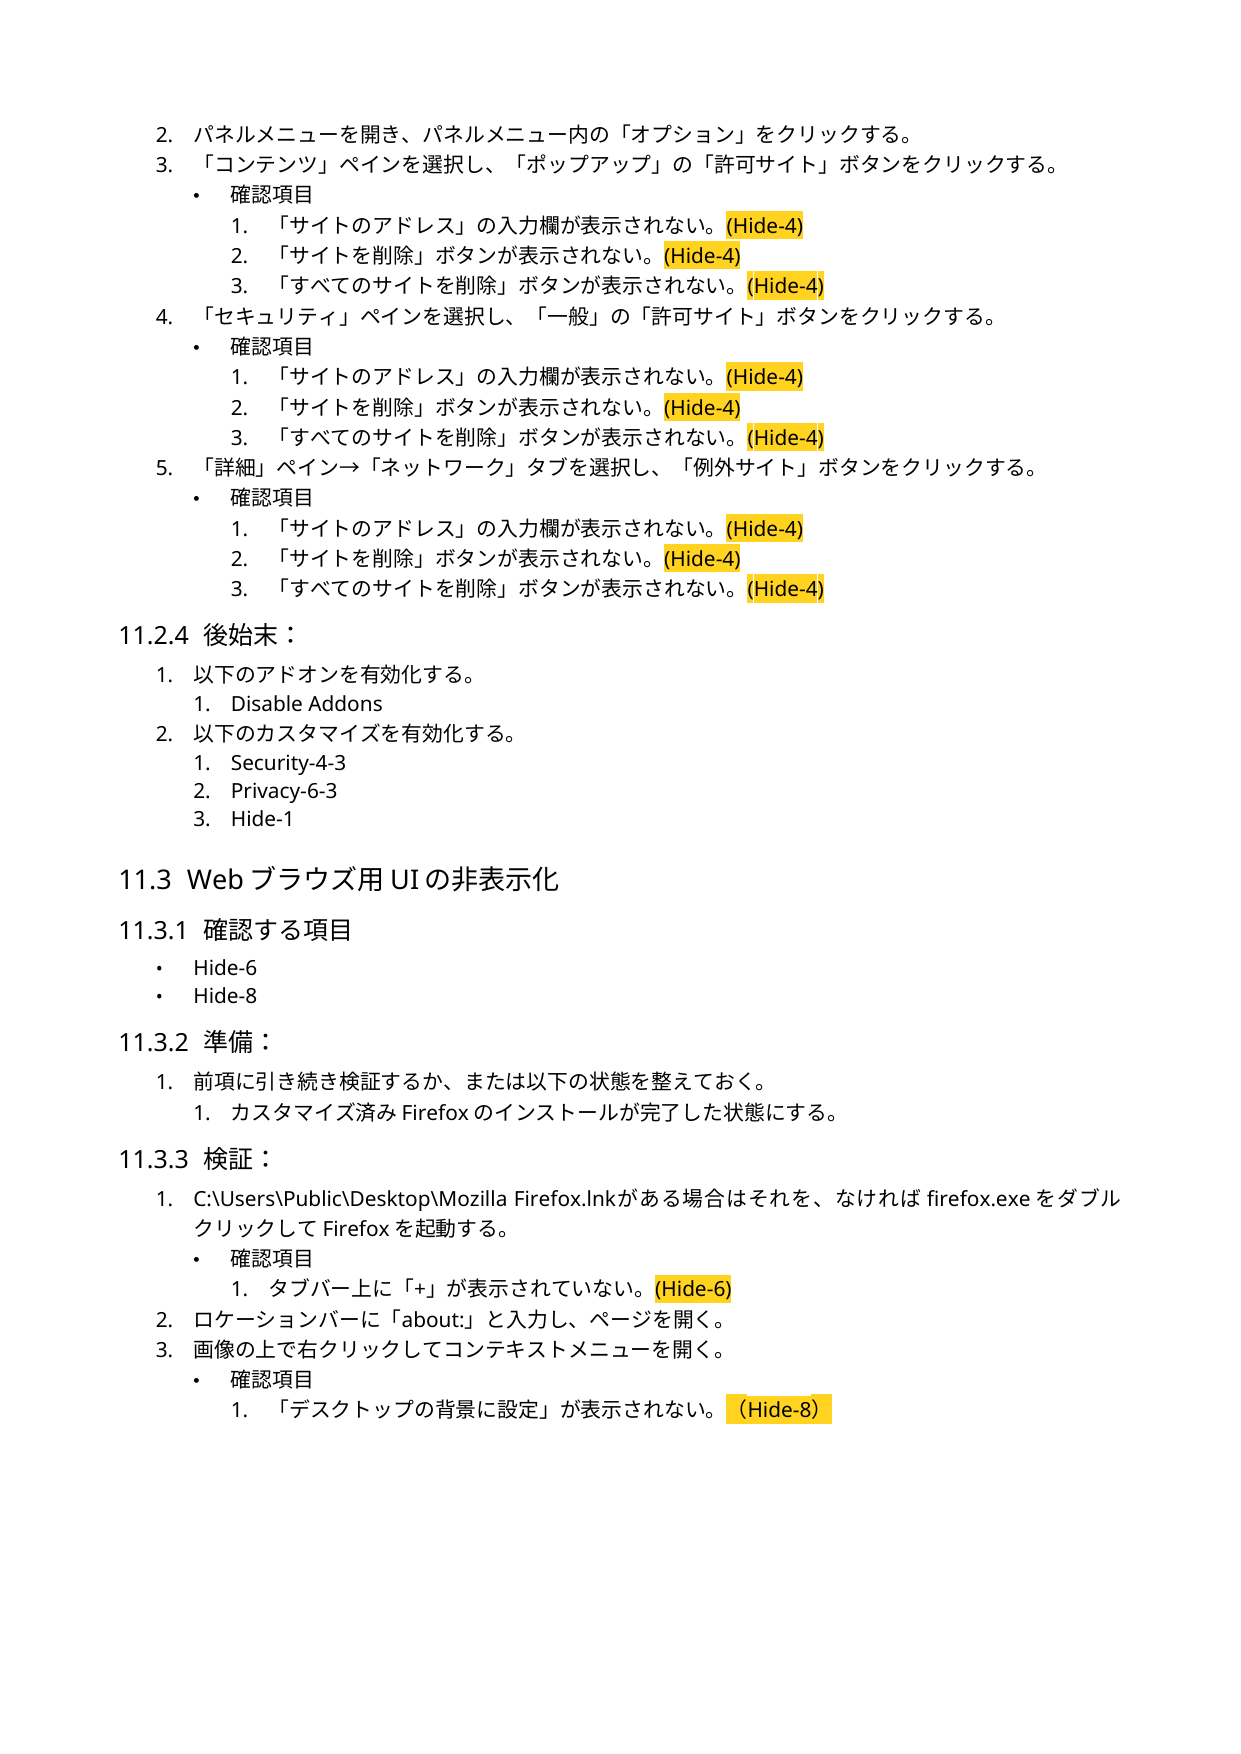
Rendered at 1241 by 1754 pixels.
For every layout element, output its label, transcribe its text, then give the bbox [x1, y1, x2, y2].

list 「サイトのアドレス」の入力欄が表示されない。(Hide-4) [231, 209, 1122, 239]
list 「詳細」ペイン→「ネットワーク」タブを選択し、「例外サイト」ボタンをクリックする。 [156, 451, 1122, 482]
list パネルメニューを開き、パネルメニュー内の「オプション」をクリックする。 [156, 118, 1122, 148]
list Disable Addons [193, 689, 1122, 717]
list 「サイトを削除」ボタンが表示されない。(Hide-4) [231, 542, 1122, 572]
list 「サイトのアドレス」の入力欄が表示されない。(Hide-4) [231, 512, 1122, 542]
list C:\Users\Public\Desktop\Mozilla Firefox.lnkがある場合はそれを、なければfirefox.exeをダブルクリックしてFirefoxを起動する。 [156, 1182, 1122, 1242]
list 「サイトを削除」ボタンが表示されない。(Hide-4) [231, 239, 1122, 269]
list 「サイトのアドレス」の入力欄が表示されない。(Hide-4) [231, 360, 1122, 391]
list 「コンテンツ」ペインを選択し、「ポップアップ」の「許可サイト」ボタンをクリックする。 [156, 148, 1122, 179]
subtitle 検証： [118, 1139, 1122, 1175]
list ロケーションバーに「about:」と入力し、ページを開く。 [156, 1303, 1122, 1333]
list 確認項目 [193, 1363, 1122, 1394]
list 「セキュリティ」ペインを選択し、「一般」の「許可サイト」ボタンをクリックする。 [156, 300, 1122, 330]
list 「すべてのサイトを削除」ボタンが表示されない。(Hide-4) [231, 269, 1122, 300]
subtitle 確認する項目 [118, 910, 1122, 946]
list Privacy-6-3 [193, 776, 1122, 804]
list Hide-1 [193, 804, 1122, 833]
list 「デスクトップの背景に設定」が表示されない。（Hide-8） [832, 1394, 1122, 1424]
list 画像の上で右クリックしてコンテキストメニューを開く。 [156, 1333, 1122, 1363]
list 「すべてのサイトを削除」ボタンが表示されない。(Hide-4) [231, 421, 1122, 451]
list カスタマイズ済みFirefoxのインストールが完了した状態にする。 [193, 1096, 1122, 1126]
list 確認項目 [193, 179, 1122, 209]
list Security-4-3 [193, 748, 1122, 776]
list 確認項目 [193, 482, 1122, 512]
list 「すべてのサイトを削除」ボタンが表示されない。(Hide-4) [231, 572, 1122, 603]
subtitle Webブラウズ用UIの非表示化 [118, 858, 1122, 897]
list 「デスクトップの背景に設定」が表示されない。（Hide-8） [231, 1394, 726, 1424]
subtitle 後始末： [118, 616, 1122, 652]
subtitle 準備： [118, 1023, 1122, 1059]
list Hide-6 [156, 953, 1122, 981]
list 前項に引き続き検証するか、または以下の状態を整えておく。 [156, 1065, 1122, 1096]
list 確認項目 [193, 1242, 1122, 1273]
list 「サイトを削除」ボタンが表示されない。(Hide-4) [231, 391, 1122, 421]
list 以下のアドオンを有効化する。 [156, 658, 1122, 689]
list 確認項目 [193, 330, 1122, 360]
list Hide-8 [156, 981, 1122, 1010]
list 以下のカスタマイズを有効化する。 [156, 717, 1122, 748]
list タブバー上に「+」が表示されていない。(Hide-6) [231, 1273, 1122, 1303]
